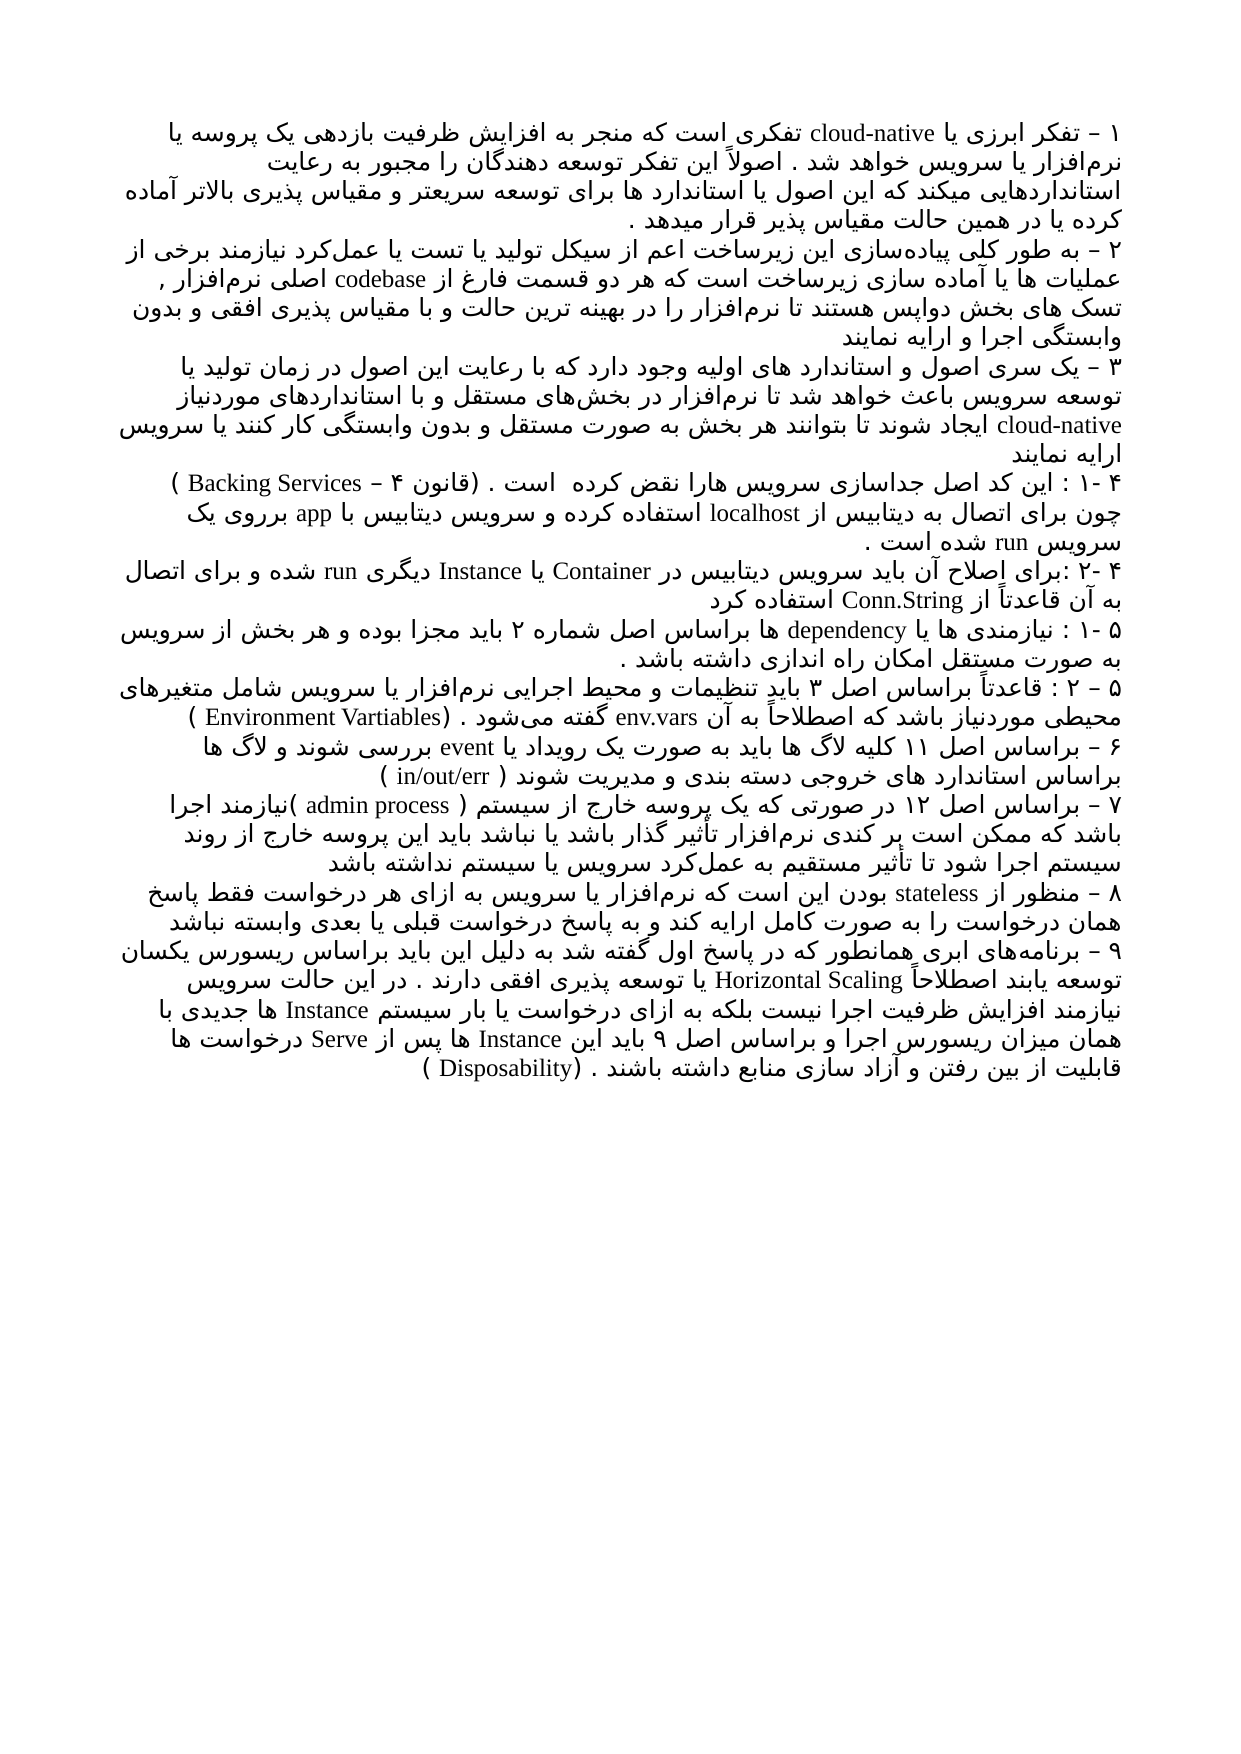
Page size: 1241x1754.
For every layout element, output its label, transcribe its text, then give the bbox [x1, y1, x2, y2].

text ۵ -۱ : نیازمندی ها یا dependency ها براساس اصل شماره ۲ باید مجزا بوده و هر بخش از سرویس به صورت مستقل امکان راه اندازی داشته باشد . [118, 615, 1122, 673]
text ۵ – ۲ : قاعدتاً براساس اصل ۳ باید تنظیمات و محیط اجرایی نرم‌افزار یا سرویس شامل متغیرهای محیطی موردنیاز باشد که اصطلاحاً به آن env.vars گفته می‌شود . (‌Environment Vartiables ) [118, 673, 1122, 732]
text ۲ – به طور کلی پیاده‌سازی این زیرساخت اعم از سیکل تولید یا تست یا عمل‌کرد نیازمند برخی از عملیات ها یا آماده سازی زیرساخت است که هر دو قسمت فارغ از codebase اصلی نرم‌افزار , تسک های بخش دواپس هستند تا نرم‌افزار را در بهینه ترین حالت و با مقیاس پذیری افقی و بدون وابستگی اجرا و ارایه نمایند [118, 235, 1122, 352]
text ۴ -۱ : این کد اصل جداسازی سرویس هارا نقض کرده است . (‌قانون ۴ – Backing Services )‌ چون برای اتصال به دیتابیس از localhost استفاده کرده و سرویس دیتابیس با app برروی یک سرویس run شده است . [118, 468, 1122, 556]
text ۴ -۲ :‌برای اصلاح آن باید سرویس دیتابیس در Container یا Instance دیگری run شده و برای اتصال به آن قاعدتاً از Conn.String استفاده کرد [118, 556, 1122, 615]
text ۹ – برنامه‌های ابری همانطور که در پاسخ اول گفته شد به دلیل این باید براساس ریسورس یکسان توسعه یابند اصطلاحاً Horizontal Scaling یا توسعه پذیری افقی دارند . در این حالت سرویس نیازمند افزایش ظرفیت اجرا نیست بلکه به ازای درخواست یا بار سیستم Instance ها جدیدی با همان میزان ریسورس اجرا و براساس اصل ۹ باید این Instance ها پس از Serve درخواست ها قابلیت از بین رفتن و آزاد سازی منابع داشته باشند . (‌Disposability ) [118, 936, 1122, 1082]
text ۸ – منظور از stateless بودن این است که نرم‌افزار یا سرویس به ازای هر درخواست فقط پاسخ همان درخواست را به صورت کامل ارایه کند و به پاسخ درخواست قبلی یا بعدی وابسته نباشد [118, 878, 1122, 936]
text ۱ – تفکر ابرزی یا cloud-native تفکری است که منجر به افزایش ظرفیت بازدهی یک پروسه یا نرم‌افزار یا سرویس خواهد شد . اصولاً این تفکر توسعه دهندگان را مجبور به رعایت استانداردهایی میکند که این اصول یا استاندارد ها برای توسعه سریعتر و مقیاس پذیری بالاتر آماده کرده یا در همین حالت مقیاس پذیر قرار میدهد . [118, 118, 1122, 235]
text ۳ – یک سری اصول و استاندارد های اولیه وجود دارد که با رعایت این اصول در زمان تولید یا توسعه سرویس باعث خواهد شد تا نرم‌افزار در بخش‌های مستقل و با استانداردهای موردنیاز cloud-native ایجاد شوند تا بتوانند هر بخش به صورت مستقل و بدون وابستگی کار کنند یا سرویس ارایه نمایند [118, 352, 1122, 468]
text ۷ – براساس اصل ۱۲ در صورتی که یک پروسه خارج از سیستم ( admin process )‌نیازمند اجرا باشد که ممکن است بر کندی نرم‌افزار تأثیر گذار باشد یا نباشد باید این پروسه خارج از روند سیستم اجرا شود تا تأثیر مستقیم به عمل‌کرد سرویس یا سیستم نداشته باشد [118, 790, 1122, 878]
text ۶ – براساس اصل ۱۱ کلیه لاگ ها باید به صورت یک رویداد یا event بررسی شوند و لاگ ها براساس استاندارد های خروجی دسته بندی و مدیریت شوند ( in/out/err ) [118, 732, 1122, 790]
